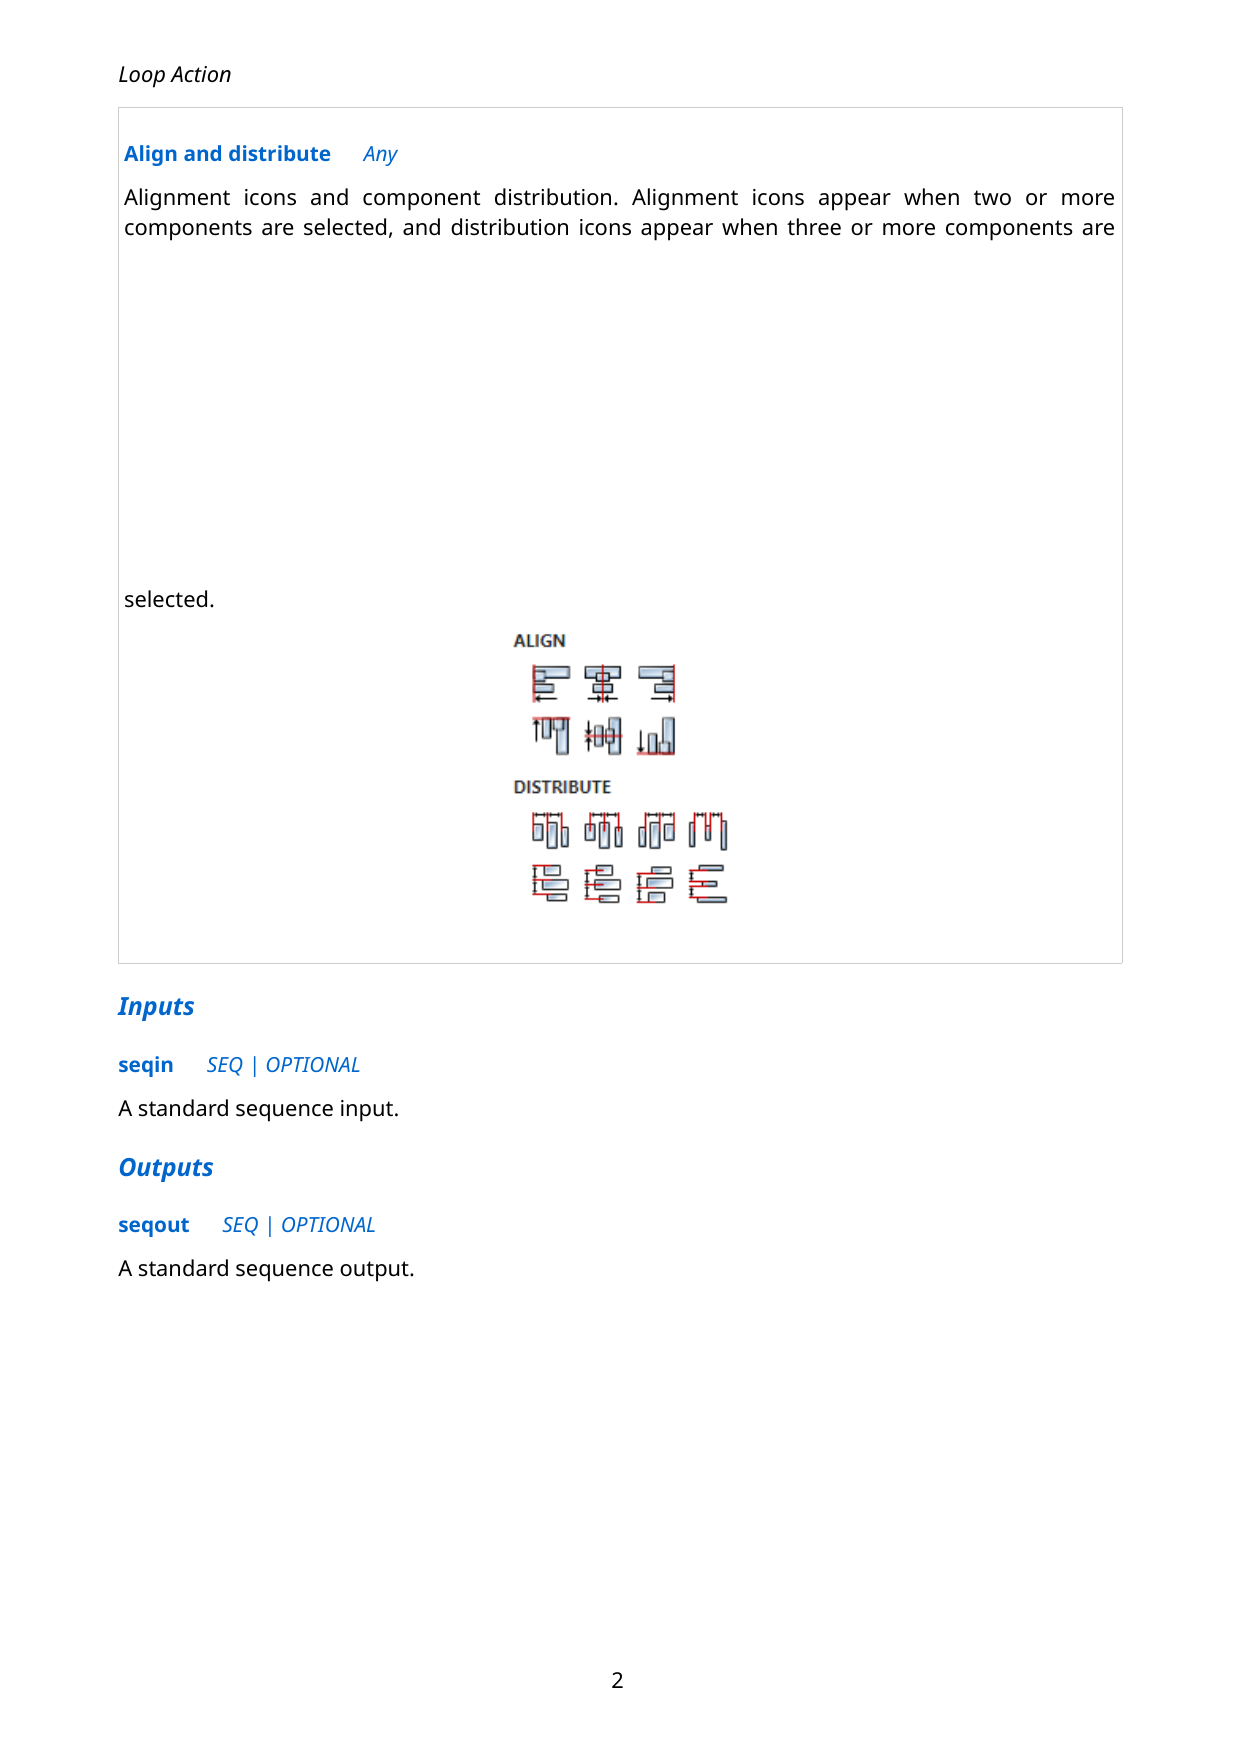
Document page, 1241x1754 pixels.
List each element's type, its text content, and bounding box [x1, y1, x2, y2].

subtitle Outputs [118, 1149, 1122, 1183]
text A standard sequence input. [118, 1093, 1122, 1123]
subtitle seqin SEQ | OPTIONAL [118, 1050, 1122, 1078]
table_cell Align and distribute Any Alignment icons and component distribution. Alignment icons appear when two or more components are selected, and distribution icons appear when three or more components are selected. [119, 108, 1122, 962]
subtitle Inputs [118, 989, 1122, 1023]
picture [490, 625, 750, 916]
subtitle seqout SEQ | OPTIONAL [118, 1210, 1122, 1238]
text A standard sequence output. [118, 1253, 1122, 1283]
